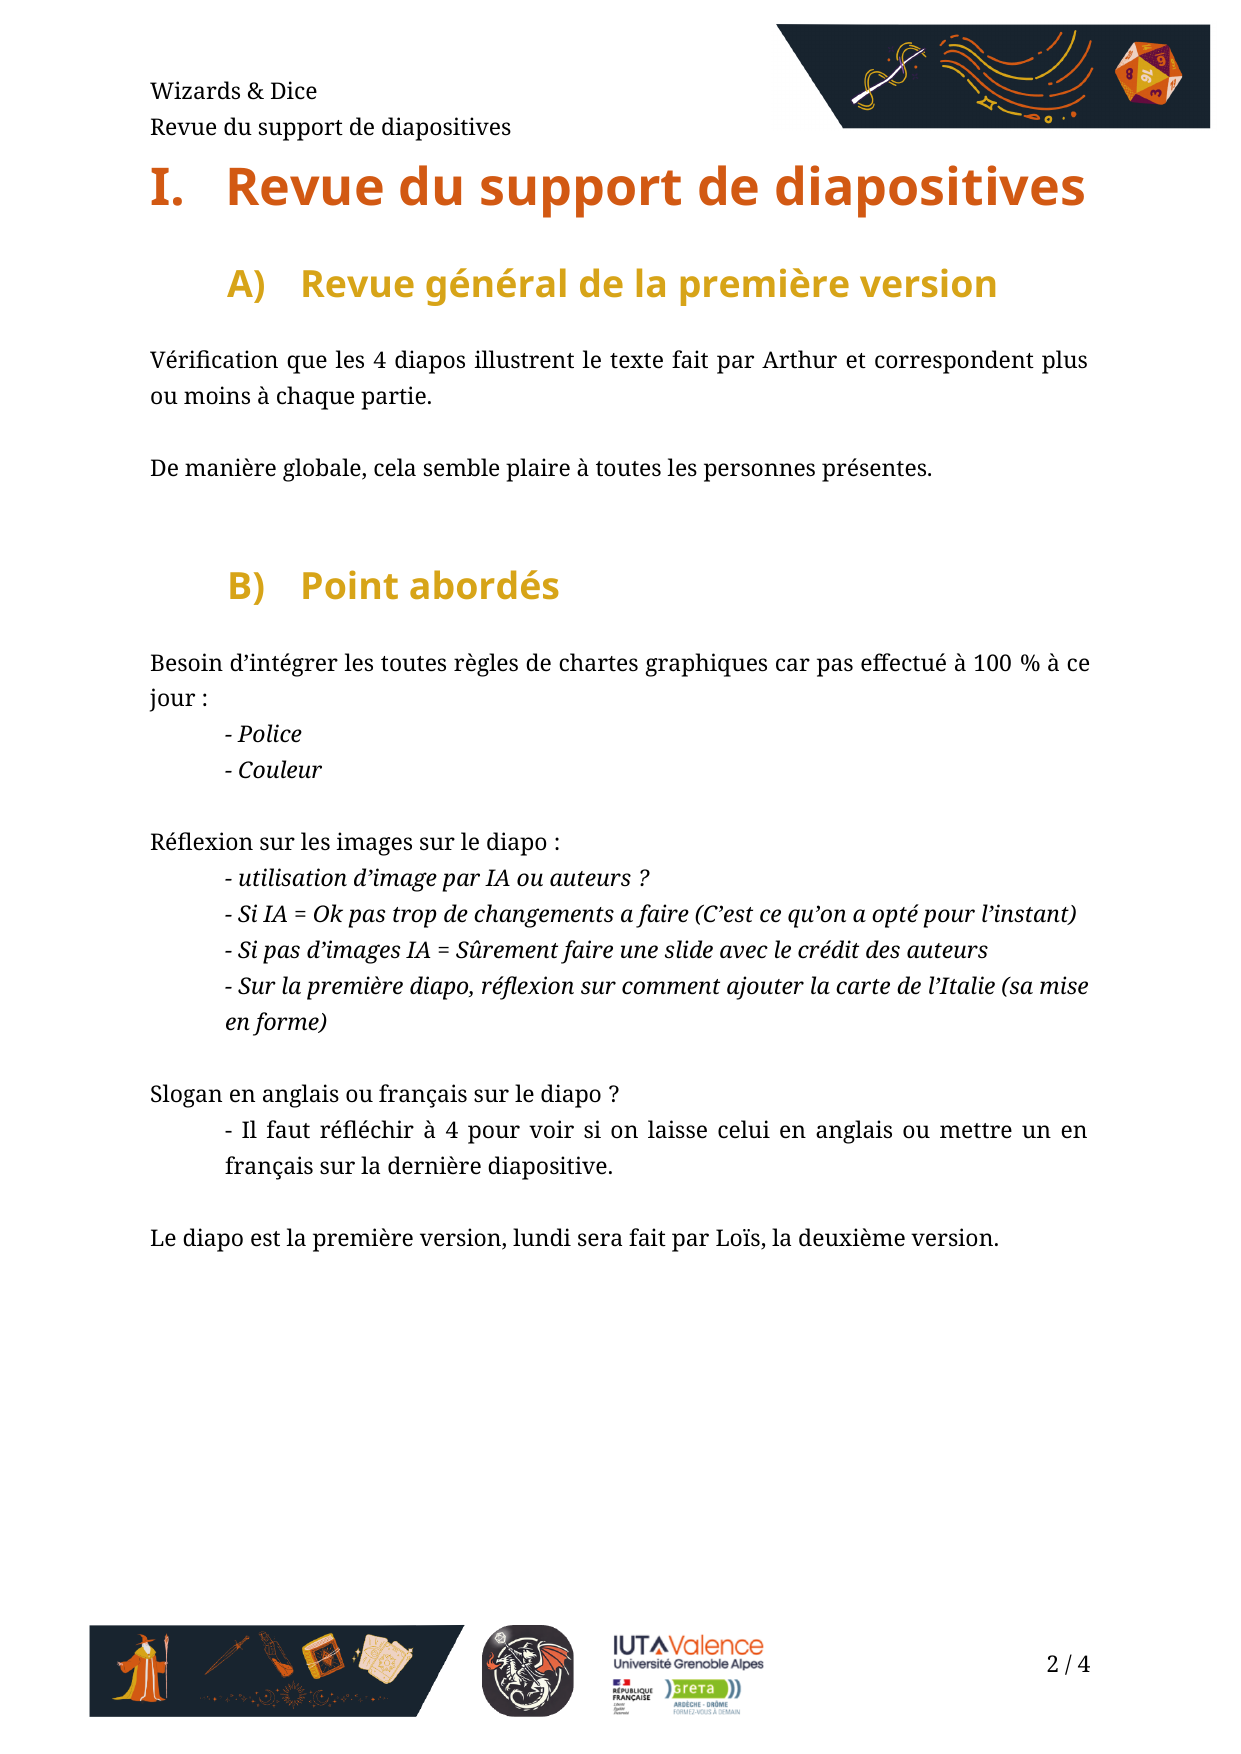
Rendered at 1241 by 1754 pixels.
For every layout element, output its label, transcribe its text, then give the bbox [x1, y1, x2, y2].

text - utilisation d’image par IA ou auteurs ? [225, 862, 1090, 893]
text Besoin d’intégrer les toutes règles de chartes graphiques car pas effectué à 100 % à ce jour : [150, 646, 1090, 714]
subtitle Revue général de la première version [227, 257, 1090, 308]
subtitle Point abordés [227, 559, 1090, 611]
text Vérification que les 4 diapos illustrent le texte fait par Arthur et correspondent plus ou moins à chaque partie. [150, 344, 1090, 411]
picture [81, 1614, 788, 1726]
text Réflexion sur les images sur le diapo : [150, 826, 1090, 857]
text De manière globale, cela semble plaire à toutes les personnes présentes. [150, 452, 1090, 483]
text - Il faut réfléchir à 4 pour voir si on laisse celui en anglais ou mettre un en français sur la dernière diapositive. [225, 1114, 1090, 1181]
subtitle Revue du support de diapositives [150, 150, 1090, 221]
text - Police [225, 718, 1090, 749]
text - Si IA = Ok pas trop de changements a faire (C’est ce qu’on a opté pour l’instant) [225, 898, 1090, 929]
text - Couleur [225, 754, 1090, 786]
text - Sur la première diapo, réflexion sur comment ajouter la carte de l’Italie (sa mise en forme) [225, 970, 1090, 1037]
text Le diapo est la première version, lundi sera fait par Loïs, la deuxième version. [150, 1221, 1090, 1253]
text - Si pas d’images IA = Sûrement faire une slide avec le crédit des auteurs [225, 934, 1090, 965]
picture [771, 21, 1218, 131]
text Slogan en anglais ou français sur le diapo ? [150, 1078, 1090, 1109]
